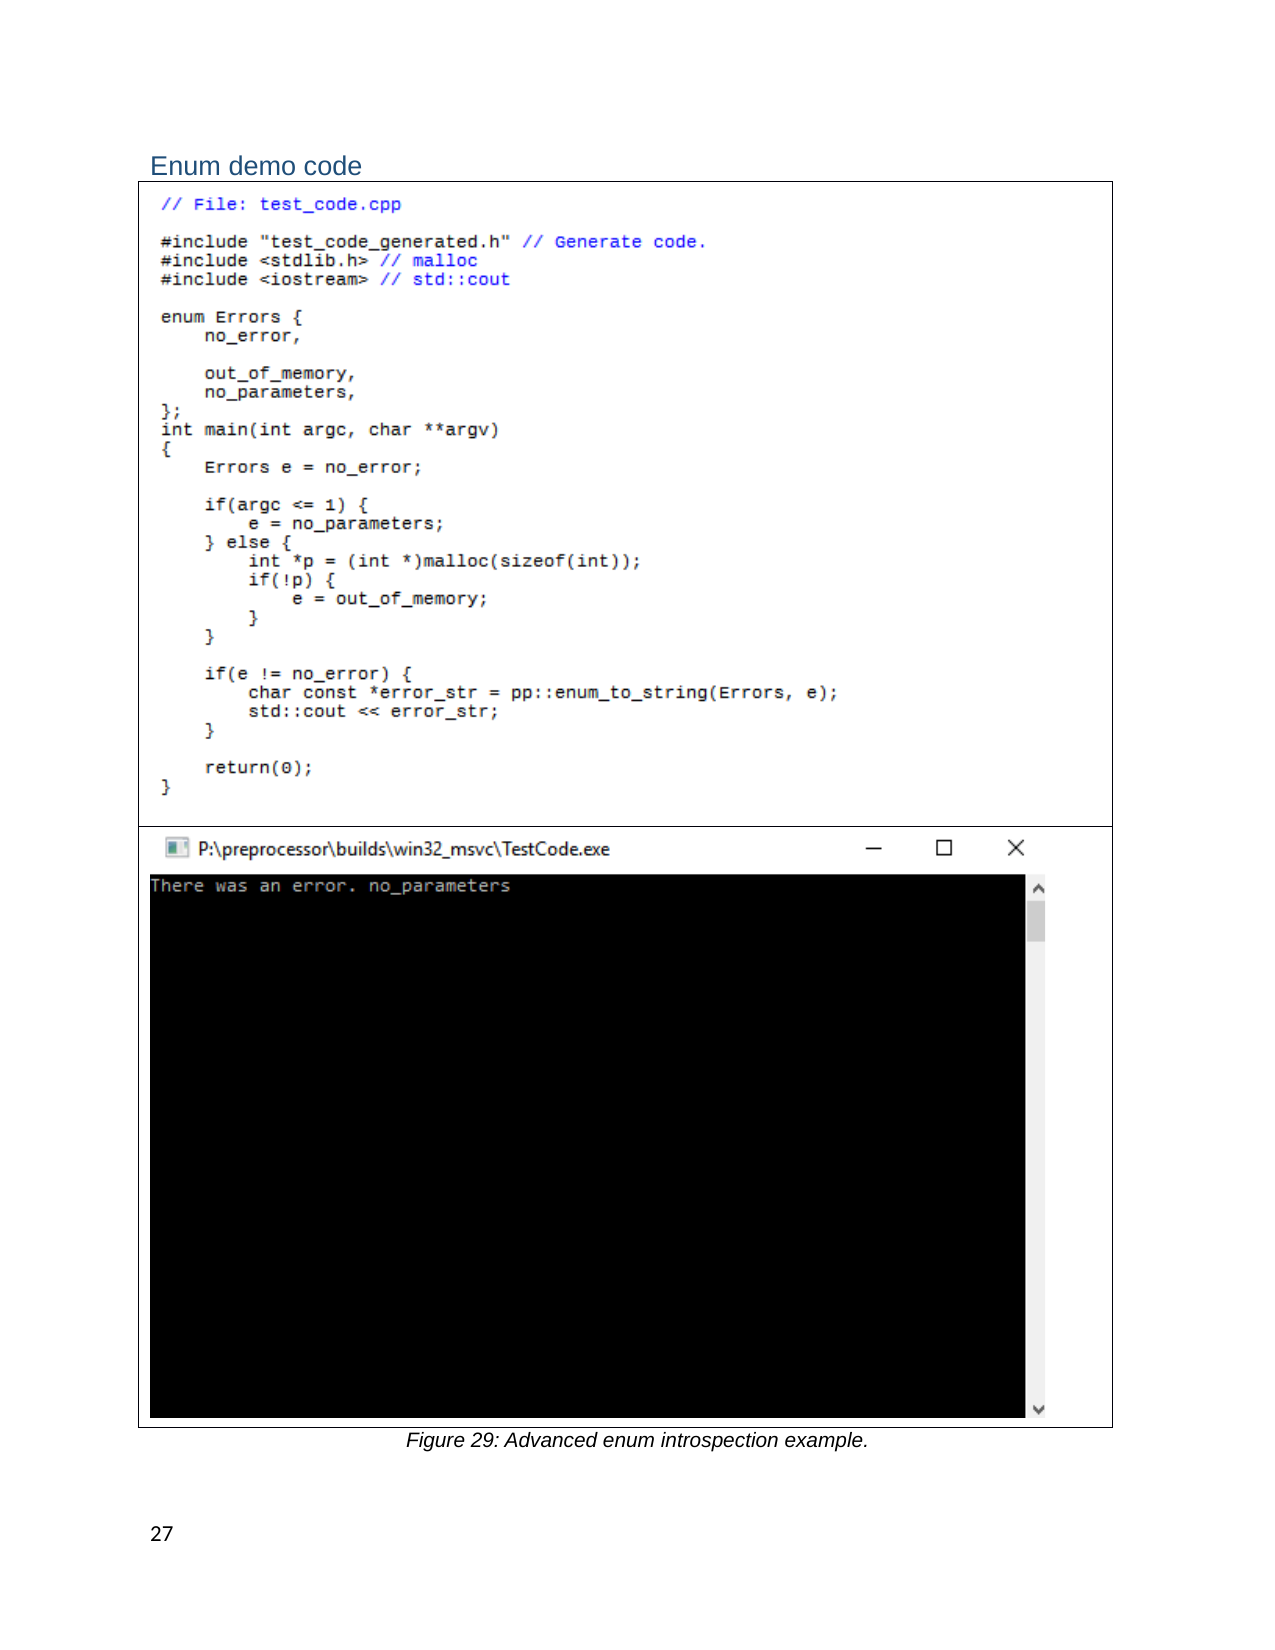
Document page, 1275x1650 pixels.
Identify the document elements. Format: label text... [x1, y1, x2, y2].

table_cell [139, 827, 1112, 1427]
subtitle Enum demo code [150, 150, 1125, 181]
picture [150, 182, 877, 811]
picture [150, 827, 1046, 1418]
table_header [139, 182, 1112, 826]
text Figure 29: Advanced enum introspection example. [150, 1428, 1125, 1452]
